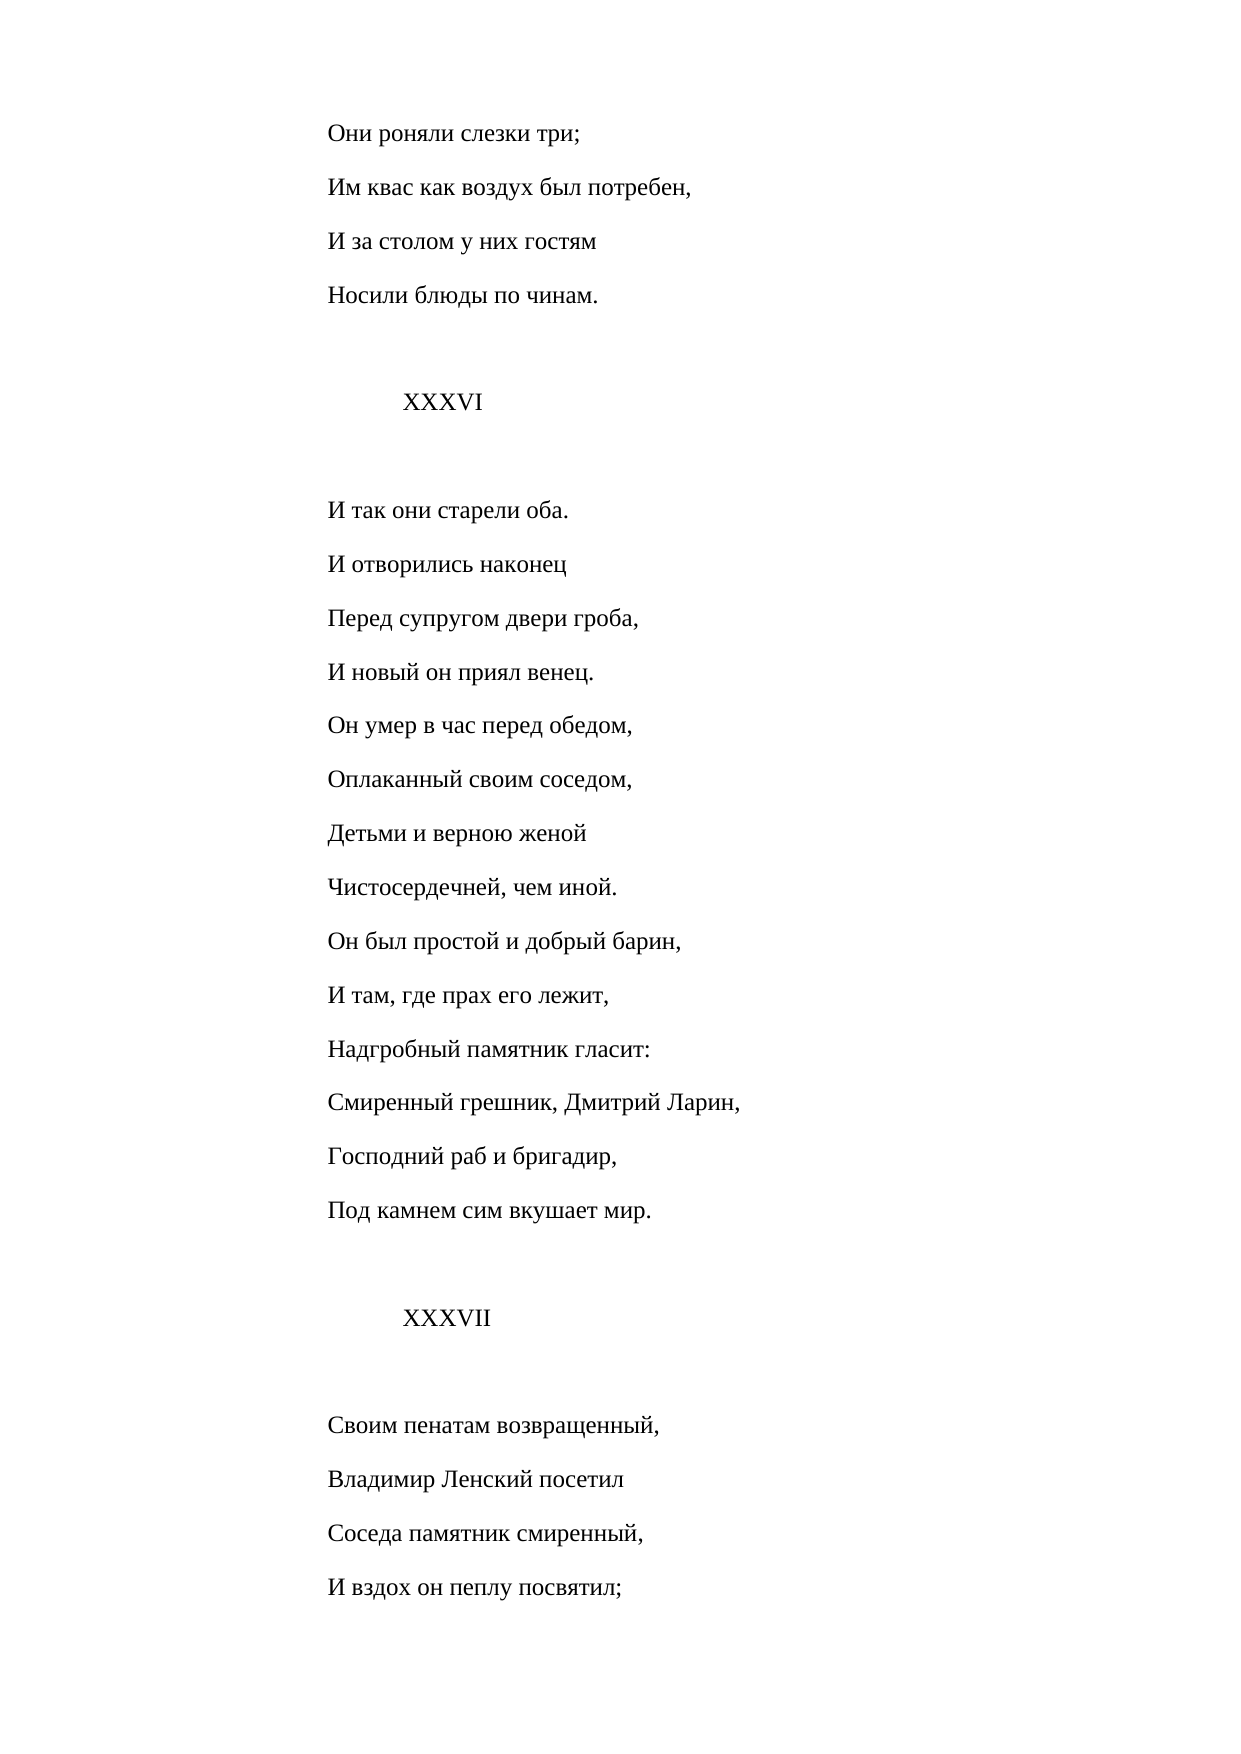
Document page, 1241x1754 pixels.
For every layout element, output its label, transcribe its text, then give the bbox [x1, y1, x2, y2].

text Он был простой и добрый барин, [177, 926, 1152, 955]
text И новый он приял венец. [177, 657, 1152, 685]
text Носили блюды по чинам. [177, 280, 1152, 308]
text Перед супругом двери гроба, [177, 603, 1152, 632]
text И вздох он пеплу посвятил; [177, 1572, 1152, 1601]
text И за столом у них гостям [177, 226, 1152, 254]
text XXXVI [177, 387, 1152, 416]
text Надгробный памятник гласит: [177, 1034, 1152, 1062]
text Господний раб и бригадир, [177, 1141, 1152, 1170]
text Владимир Ленский посетил [177, 1464, 1152, 1493]
text Смиренный грешник, Дмитрий Ларин, [177, 1087, 1152, 1116]
text Своим пенатам возвращенный, [177, 1411, 1152, 1439]
text Чистосердечней, чем иной. [177, 872, 1152, 901]
text Им квас как воздух был потребен, [177, 172, 1152, 201]
text И так они старели оба. [177, 495, 1152, 524]
text Соседа памятник смиренный, [177, 1518, 1152, 1547]
text И там, где прах его лежит, [177, 980, 1152, 1008]
text XXXVII [177, 1303, 1152, 1332]
text Он умер в час перед обедом, [177, 711, 1152, 739]
text Под камнем сим вкушает мир. [177, 1195, 1152, 1224]
text Оплаканный своим соседом, [177, 764, 1152, 793]
text Они роняли слезки три; [177, 118, 1152, 147]
text И отворились наконец [177, 549, 1152, 578]
text Детьми и верною женой [177, 818, 1152, 847]
